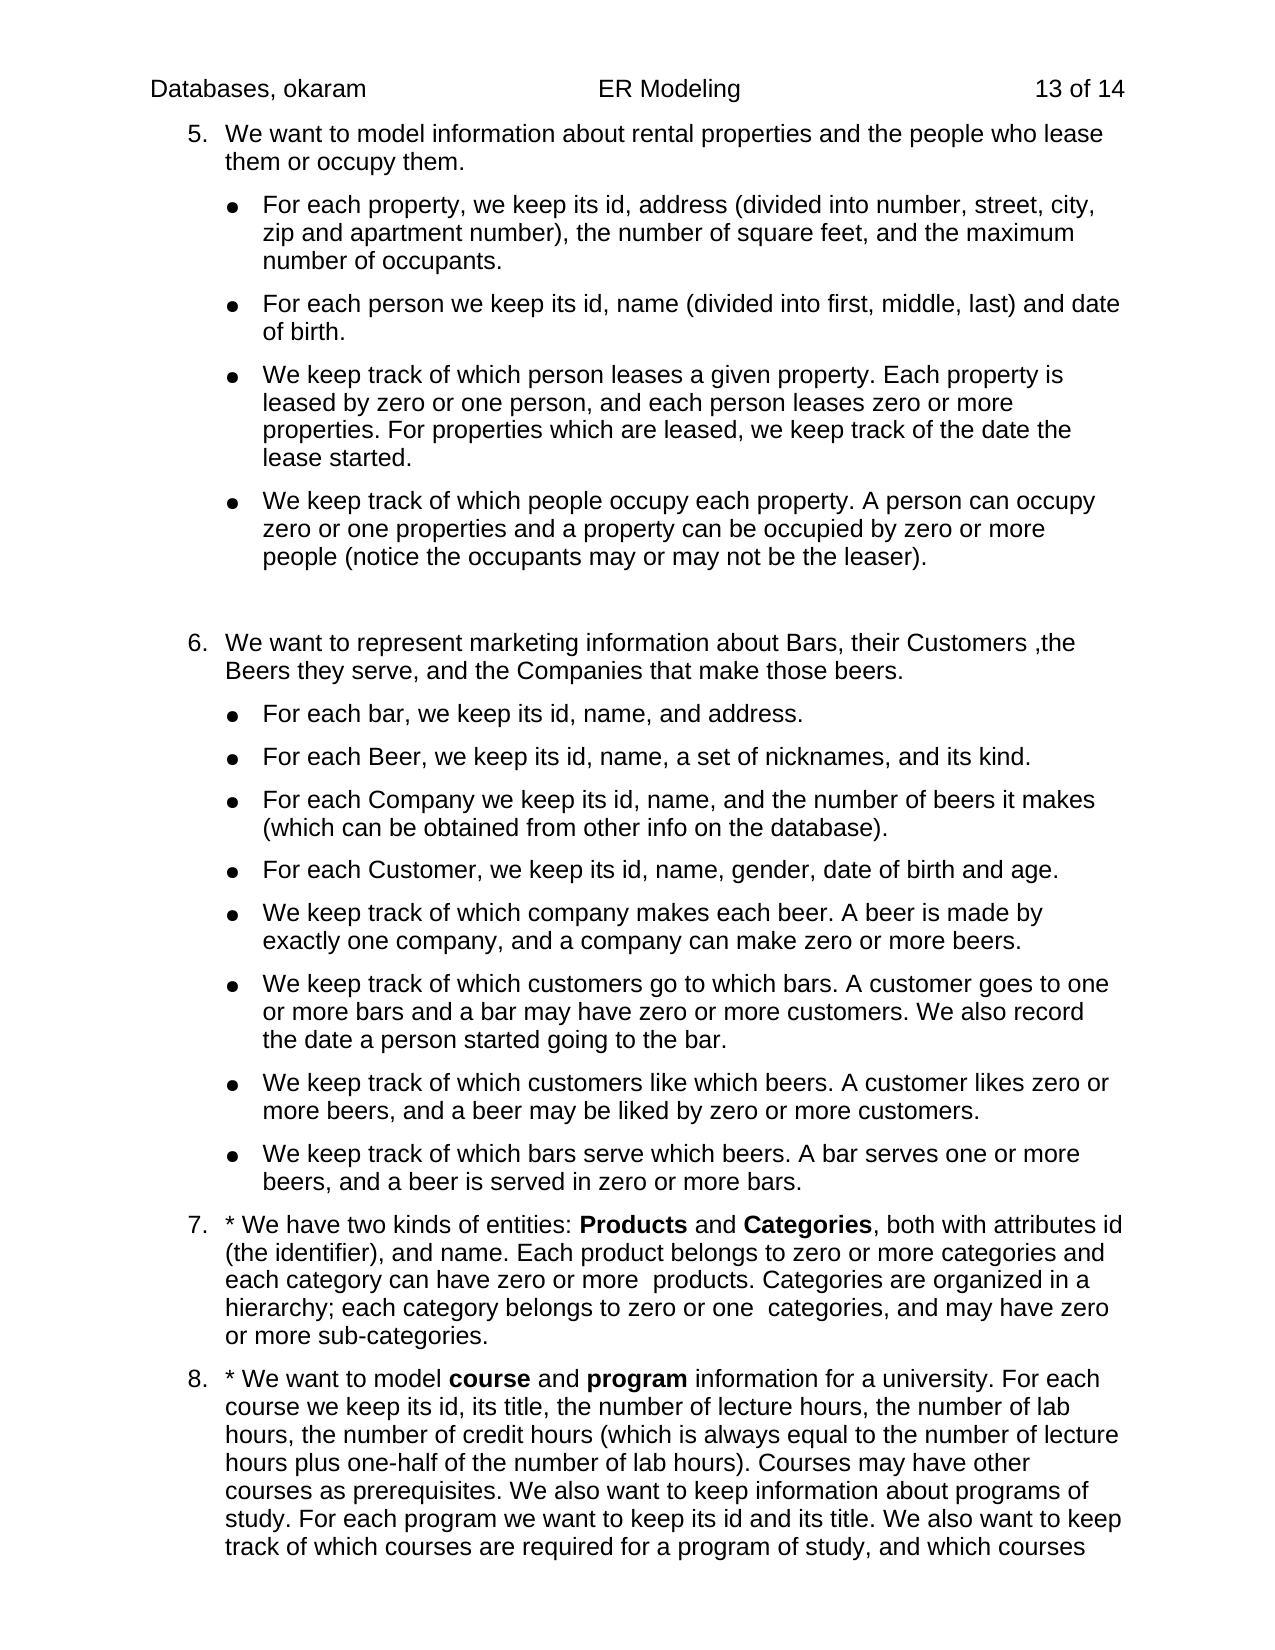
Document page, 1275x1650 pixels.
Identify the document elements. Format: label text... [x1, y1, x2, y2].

list * We have two kinds of entities: Products and Categories, both with attributes id (the identiﬁer), and name. Each product belongs to zero or more categories and each category can have zero or more products. Categories are organized in a hierarchy; each category belongs to zero or one categories, and may have zero or more sub-categories. [187, 1210, 1125, 1350]
list We keep track of which customers like which beers. A customer likes zero or more beers, and a beer may be liked by zero or more customers. [225, 1069, 1125, 1124]
list We want to represent marketing information about Bars, their Customers ,the Beers they serve, and the Companies that make those beers. [187, 629, 1125, 684]
list For each person we keep its id, name (divided into first, middle, last) and date of birth. [225, 289, 1125, 345]
list We keep track of which people occupy each property. A person can occupy zero or one properties and a property can be occupied by zero or more people (notice the occupants may or may not be the leaser). [225, 487, 1125, 571]
list We want to model information about rental properties and the people who lease them or occupy them. [187, 120, 1125, 176]
list We keep track of which customers go to which bars. A customer goes to one or more bars and a bar may have zero or more customers. We also record the date a person started going to the bar. [225, 970, 1125, 1054]
list We keep track of which bars serve which beers. A bar serves one or more beers, and a beer is served in zero or more bars. [225, 1139, 1125, 1195]
list For each bar, we keep its id, name, and address. [225, 699, 1125, 727]
list For each property, we keep its id, address (divided into number, street, city, zip and apartment number), the number of square feet, and the maximum number of occupants. [225, 191, 1125, 274]
list For each Company we keep its id, name, and the number of beers it makes (which can be obtained from other info on the database). [225, 785, 1125, 841]
list For each Customer, we keep its id, name, gender, date of birth and age. [225, 856, 1125, 884]
list For each Beer, we keep its id, name, a set of nicknames, and its kind. [225, 742, 1125, 770]
list * We want to model course and program information for a university. For each course we keep its id, its title, the number of lecture hours, the number of lab hours, the number of credit hours (which is always equal to the number of lecture hours plus one-half of the number of lab hours). Courses may have other courses as prerequisites. We also want to keep information about programs of study. For each program we want to keep its id and its title. We also want to keep track of which courses are required for a program of study, and which courses [187, 1365, 1125, 1560]
list We keep track of which person leases a given property. Each property is leased by zero or one person, and each person leases zero or more properties. For properties which are leased, we keep track of the date the lease started. [225, 360, 1125, 472]
list We keep track of which company makes each beer. A beer is made by exactly one company, and a company can make zero or more beers. [225, 899, 1125, 955]
